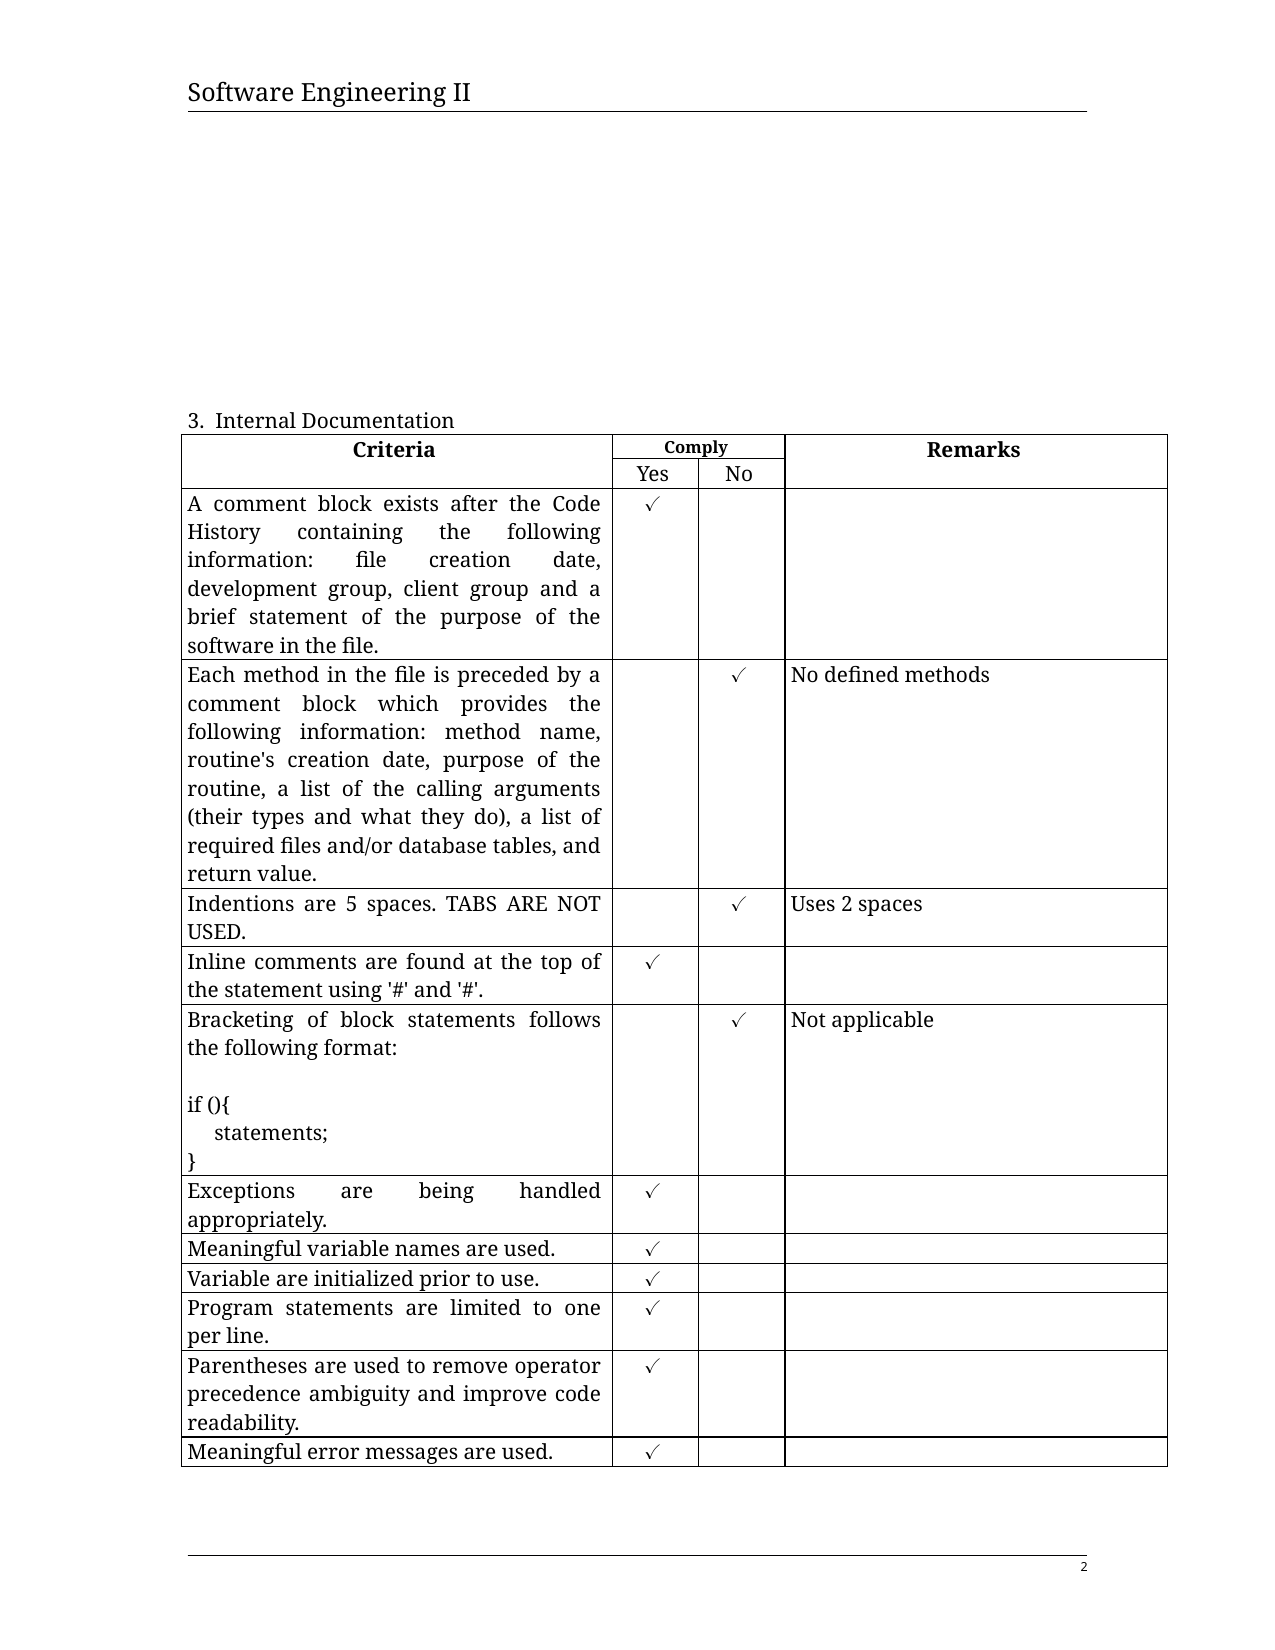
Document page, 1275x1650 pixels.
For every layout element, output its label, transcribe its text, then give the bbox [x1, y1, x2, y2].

table_cell Program statements are limited to one per line. [182, 1293, 612, 1350]
table_cell [786, 947, 1167, 1004]
table_cell No defined methods [786, 660, 1167, 888]
table_cell ✓ [699, 889, 784, 946]
table_cell Variable are initialized prior to use. [182, 1264, 612, 1292]
table_cell Parentheses are used to remove operator precedence ambiguity and improve code readability. [182, 1351, 612, 1436]
table_cell Inline comments are found at the top of the statement using '#' and '#'. [182, 947, 612, 1004]
table_cell [613, 660, 698, 888]
table_header Remarks [786, 435, 1167, 488]
table_cell A comment block exists after the Code History containing the following information: file creation date, development group, client group and a brief statement of the purpose of the software in the file. [182, 489, 612, 659]
table_cell Each method in the file is preceded by a comment block which provides the following information: method name, routine's creation date, purpose of the routine, a list of the calling arguments (their types and what they do), a list of required files and/or database tables, and return value. [182, 660, 612, 888]
table_cell [613, 1005, 698, 1175]
table_cell [786, 1438, 1167, 1466]
table_cell [786, 1351, 1167, 1436]
table_cell Uses 2 spaces [786, 889, 1167, 946]
table_cell [699, 947, 784, 1004]
table_cell [699, 1234, 784, 1263]
table_cell Not applicable [786, 1005, 1167, 1175]
table_cell Indentions are 5 spaces. TABS ARE NOT USED. [182, 889, 612, 946]
table_cell ✓ [613, 1176, 698, 1233]
table_cell ✓ [613, 1264, 698, 1292]
table_cell Meaningful variable names are used. [182, 1234, 612, 1263]
table_cell ✓ [613, 489, 698, 659]
table_cell ✓ [613, 947, 698, 1004]
table_cell Bracketing of block statements follows the following format: if (){ statements; } [182, 1005, 612, 1175]
table_cell ✓ [699, 1005, 784, 1175]
table_cell ✓ [699, 660, 784, 888]
table_cell Exceptions are being handled appropriately. [182, 1176, 612, 1233]
table_cell [699, 1438, 784, 1466]
table_cell Meaningful error messages are used. [182, 1438, 612, 1466]
table_header Criteria [182, 435, 612, 488]
table_cell No [699, 459, 784, 488]
table_cell [786, 489, 1167, 659]
table_cell [613, 889, 698, 946]
table_cell [699, 1264, 784, 1292]
table_cell ✓ [613, 1234, 698, 1263]
text 3. Internal Documentation [187, 406, 1087, 434]
table_cell [699, 1293, 784, 1350]
table_cell ✓ [613, 1293, 698, 1350]
table_cell ✓ [613, 1438, 698, 1466]
table_cell [786, 1234, 1167, 1263]
table_cell Yes [613, 459, 698, 488]
table_cell [699, 489, 784, 659]
table_cell [699, 1176, 784, 1233]
table_cell [786, 1264, 1167, 1292]
table_header Comply [613, 435, 784, 458]
table_cell [699, 1351, 784, 1436]
table_cell ✓ [613, 1351, 698, 1436]
table_cell [786, 1176, 1167, 1233]
table_cell [786, 1293, 1167, 1350]
